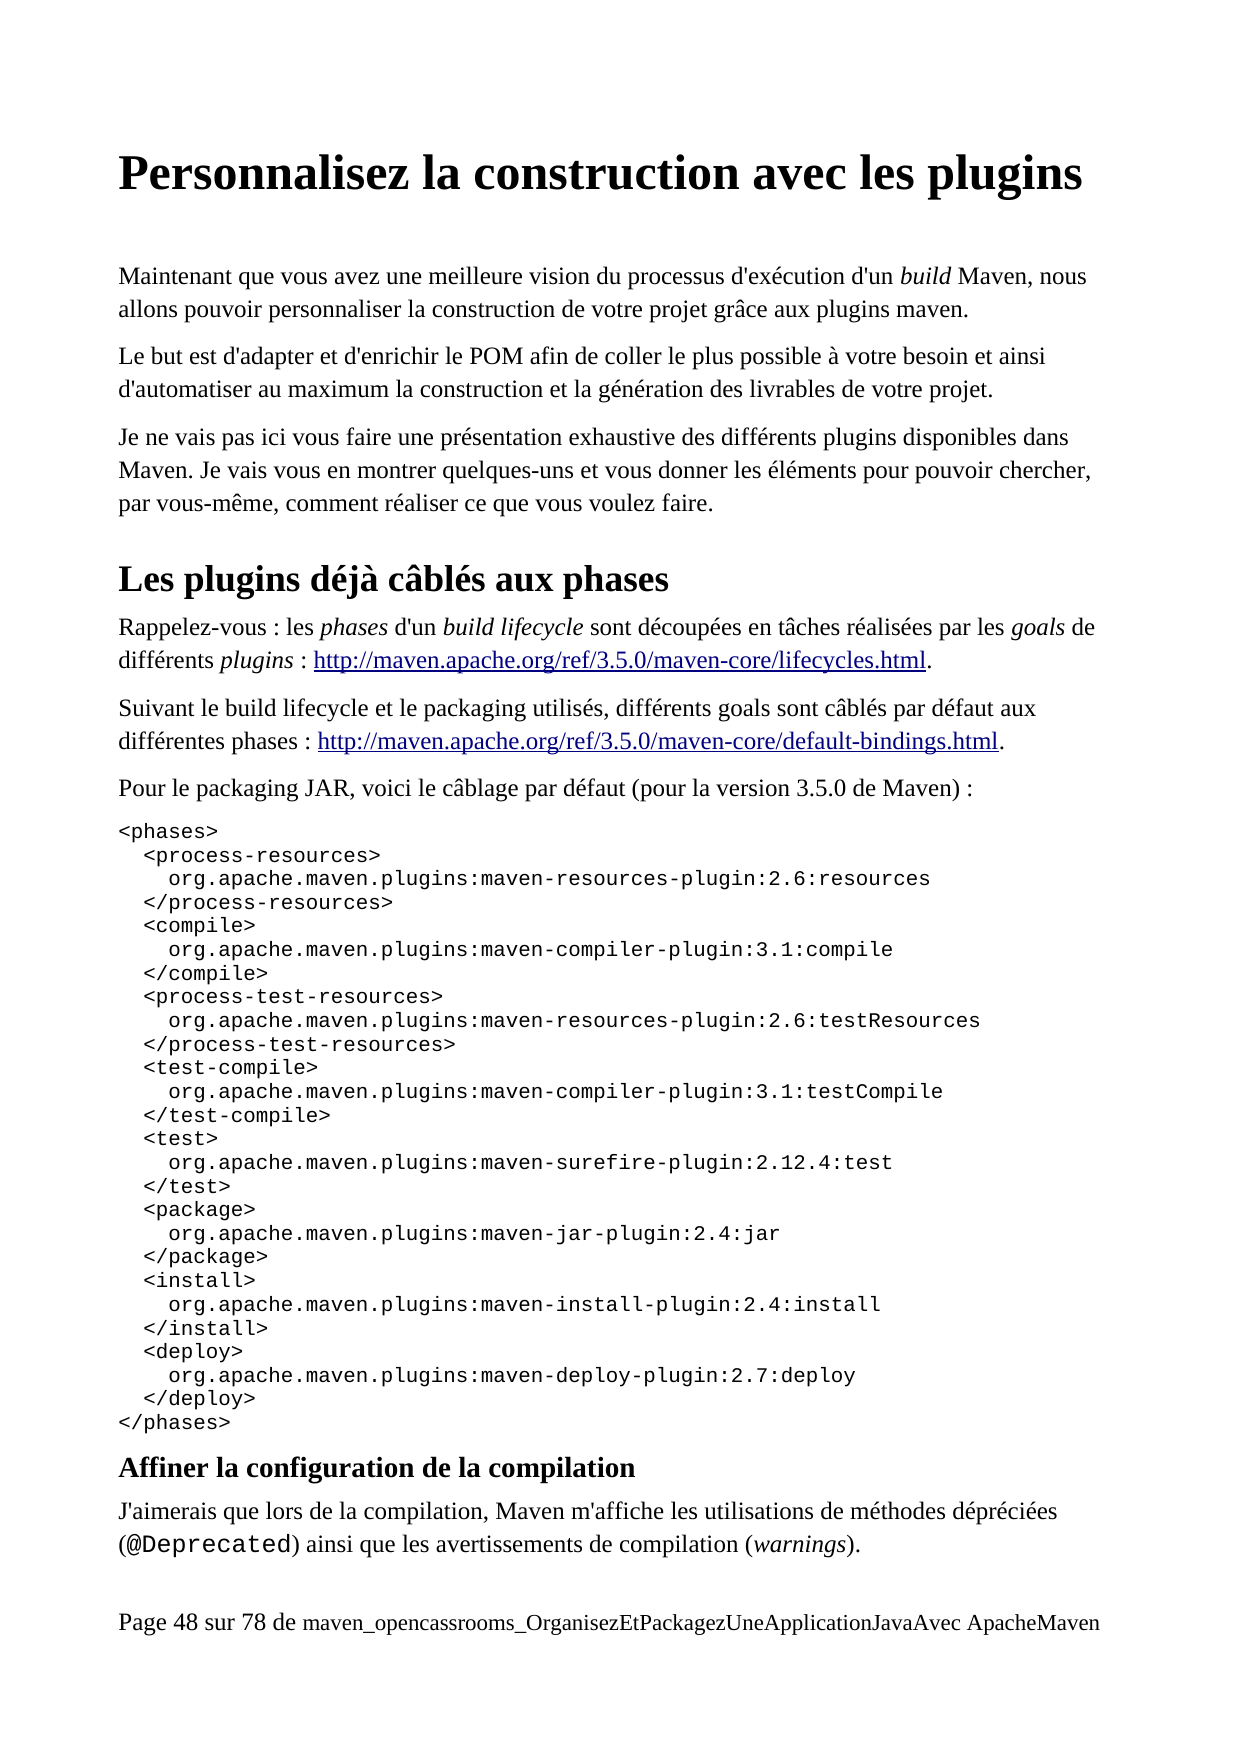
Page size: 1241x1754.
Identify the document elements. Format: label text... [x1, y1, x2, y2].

text <test-compile> [118, 1057, 1122, 1081]
text org.apache.maven.plugins:maven-jar-plugin:2.4:jar [118, 1223, 1122, 1247]
text org.apache.maven.plugins:maven-compiler-plugin:3.1:testCompile [118, 1081, 1122, 1105]
text </deploy> [118, 1388, 1122, 1412]
text </phases> [118, 1412, 1122, 1436]
text <process-resources> [118, 844, 1122, 868]
text <compile> [118, 916, 1122, 939]
text <deploy> [118, 1341, 1122, 1365]
text <test> [118, 1128, 1122, 1152]
subtitle Affiner la configuration de la compilation [118, 1450, 1122, 1484]
subtitle Les plugins déjà câblés aux phases [118, 556, 1122, 599]
text Le but est d'adapter et d'enrichir le POM afin de coller le plus possible à votre besoin et ainsi d'automatiser au maximum la construction et la génération des livrables de votre projet. [118, 341, 1122, 403]
text org.apache.maven.plugins:maven-surefire-plugin:2.12.4:test [118, 1152, 1122, 1176]
text </install> [118, 1317, 1122, 1341]
text </test-compile> [118, 1105, 1122, 1128]
text Rappelez-vous : les phases d'un build lifecycle sont découpées en tâches réalisées par les goals de différents plugins : http://maven.apache.org/ref/3.5.0/maven-core/lifecycles.html. [118, 612, 1122, 674]
text Je ne vais pas ici vous faire une présentation exhaustive des différents plugins disponibles dans Maven. Je vais vous en montrer quelques-uns et vous donner les éléments pour pouvoir chercher, par vous-même, comment réaliser ce que vous voulez faire. [118, 422, 1122, 517]
subtitle Personnalisez la construction avec les plugins [118, 143, 1122, 201]
text </package> [118, 1247, 1122, 1270]
text </process-test-resources> [118, 1034, 1122, 1057]
text org.apache.maven.plugins:maven-resources-plugin:2.6:resources [118, 868, 1122, 892]
text </compile> [118, 963, 1122, 986]
text Maintenant que vous avez une meilleure vision du processus d'exécution d'un build Maven, nous allons pouvoir personnaliser la construction de votre projet grâce aux plugins maven. [118, 261, 1122, 322]
text J'aimerais que lors de la compilation, Maven m'affiche les utilisations de méthodes dépréciées (@Deprecated) ainsi que les avertissements de compilation (warnings). [118, 1496, 1122, 1560]
text <install> [118, 1270, 1122, 1294]
text Suivant le build lifecycle et le packaging utilisés, différents goals sont câblés par défaut aux différentes phases : http://maven.apache.org/ref/3.5.0/maven-core/default-bindings.html. [118, 693, 1122, 754]
text <process-test-resources> [118, 986, 1122, 1010]
text </process-resources> [118, 892, 1122, 916]
text org.apache.maven.plugins:maven-compiler-plugin:3.1:compile [118, 939, 1122, 963]
text org.apache.maven.plugins:maven-install-plugin:2.4:install [118, 1294, 1122, 1317]
text org.apache.maven.plugins:maven-deploy-plugin:2.7:deploy [118, 1365, 1122, 1388]
text <phases> [118, 821, 1122, 844]
text <package> [118, 1199, 1122, 1223]
text org.apache.maven.plugins:maven-resources-plugin:2.6:testResources [118, 1010, 1122, 1034]
text Pour le packaging JAR, voici le câblage par défaut (pour la version 3.5.0 de Maven) : [118, 773, 1122, 802]
text </test> [118, 1176, 1122, 1199]
